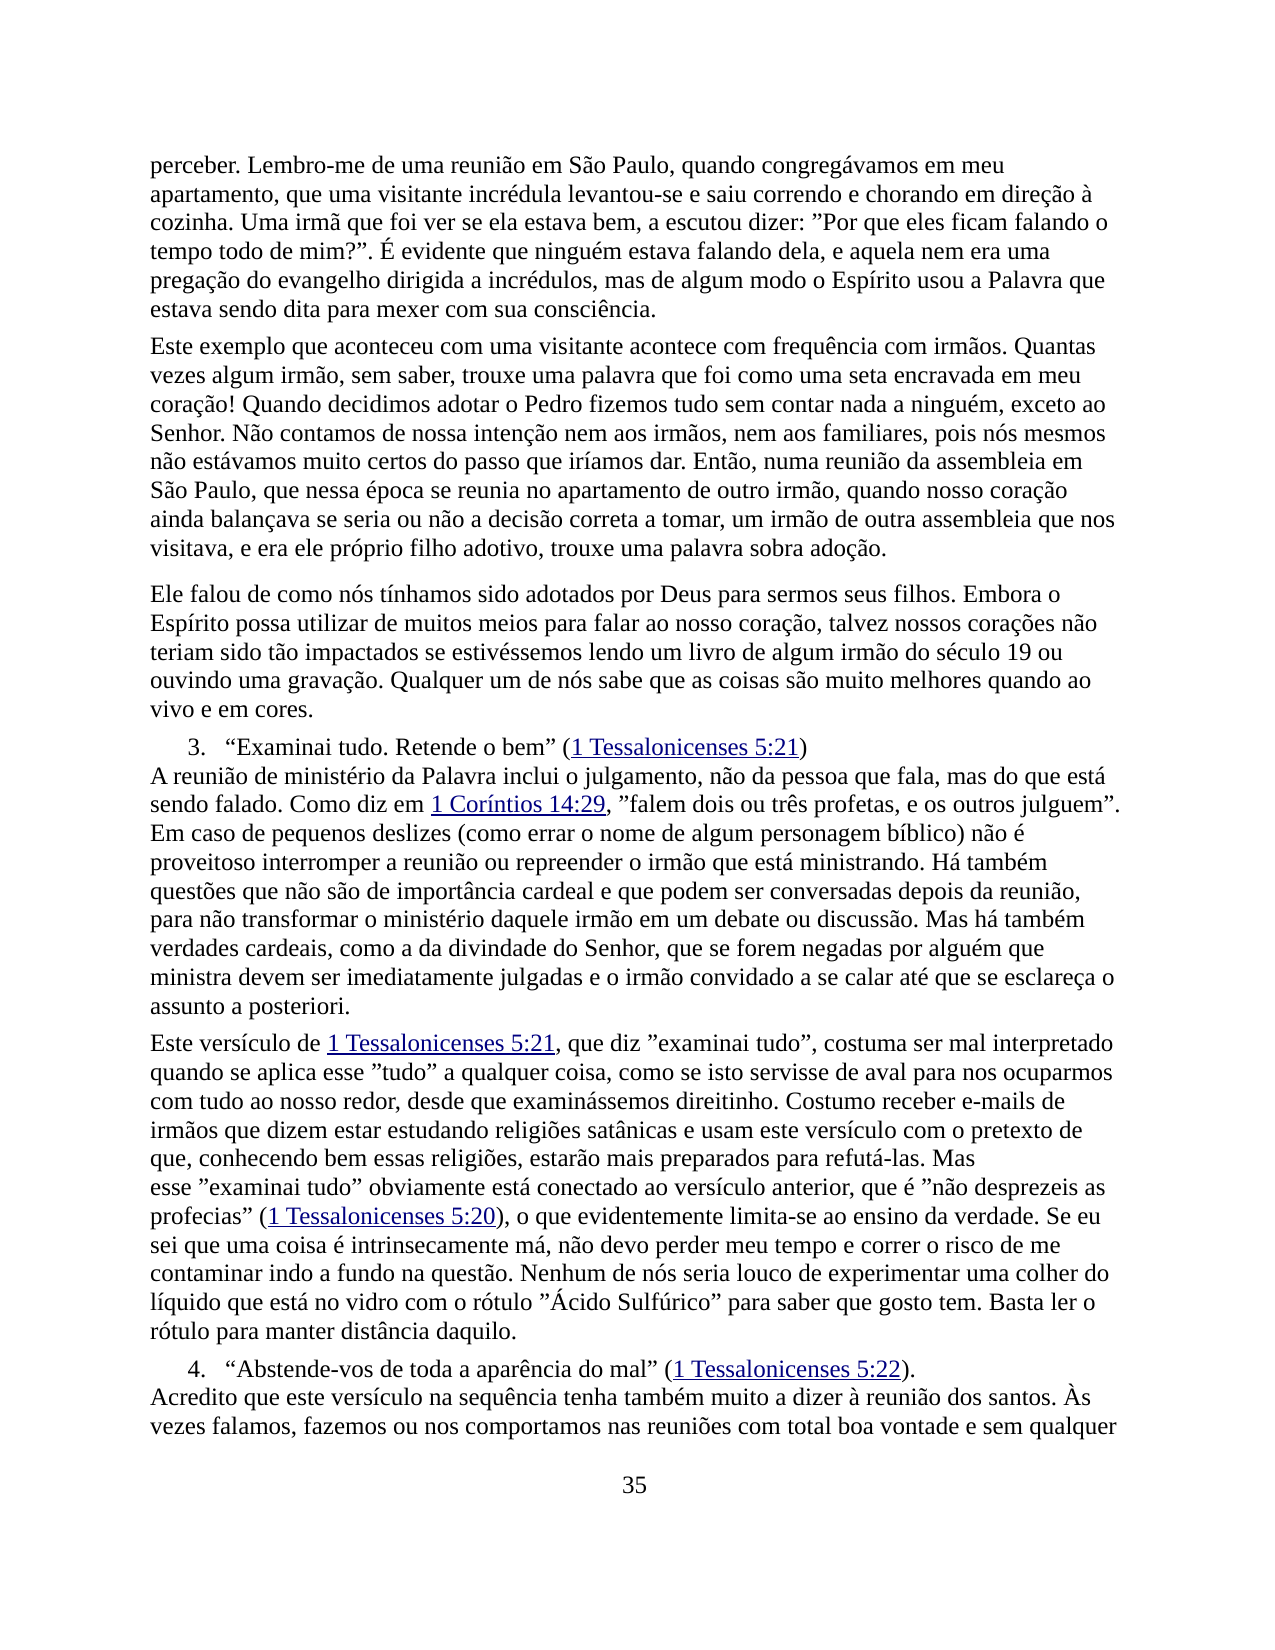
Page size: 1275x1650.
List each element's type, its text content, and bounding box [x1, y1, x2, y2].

text Este versículo de 1 Tessalonicenses 5:21, que diz ”examinai tudo”, costuma ser mal interpretado quando se aplica esse ”tudo” a qualquer coisa, como se isto servisse de aval para nos ocuparmos com tudo ao nosso redor, desde que examinássemos direitinho. Costumo receber e-mails de irmãos que dizem estar estudando religiões satânicas e usam este versículo com o pretexto de que, conhecendo bem essas religiões, estarão mais preparados para refutá-las. Mas esse ”examinai tudo” obviamente está conectado ao versículo anterior, que é ”não desprezeis as profecias” (1 Tessalonicenses 5:20), o que evidentemente limita-se ao ensino da verdade. Se eu sei que uma coisa é intrinsecamente má, não devo perder meu tempo e correr o risco de me contaminar indo a fundo na questão. Nenhum de nós seria louco de experimentar uma colher do líquido que está no vidro com o rótulo ”Ácido Sulfúrico” para saber que gosto tem. Basta ler o rótulo para manter distância daquilo. [150, 1028, 1125, 1345]
text Ele falou de como nós tínhamos sido adotados por Deus para sermos seus filhos. Embora o Espírito possa utilizar de muitos meios para falar ao nosso coração, talvez nossos corações não teriam sido tão impactados se estivéssemos lendo um livro de algum irmão do século 19 ou ouvindo uma gravação. Qualquer um de nós sabe que as coisas são muito melhores quando ao vivo e em cores. [150, 579, 1125, 723]
list “Abstende-vos de toda a aparência do mal” (1 Tessalonicenses 5:22). [187, 1354, 1125, 1382]
text perceber. Lembro-me de uma reunião em São Paulo, quando congregávamos em meu apartamento, que uma visitante incrédula levantou-se e saiu correndo e chorando em direção à cozinha. Uma irmã que foi ver se ela estava bem, a escutou dizer: ”Por que eles ficam falando o tempo todo de mim?”. É evidente que ninguém estava falando dela, e aquela nem era uma pregação do evangelho dirigida a incrédulos, mas de algum modo o Espírito usou a Palavra que estava sendo dita para mexer com sua consciência. [150, 150, 1125, 322]
list “Examinai tudo. Retende o bem” (1 Tessalonicenses 5:21) [187, 732, 1125, 761]
text Este exemplo que aconteceu com uma visitante acontece com frequência com irmãos. Quantas vezes algum irmão, sem saber, trouxe uma palavra que foi como uma seta encravada em meu coração! Quando decidimos adotar o Pedro fizemos tudo sem contar nada a ninguém, exceto ao Senhor. Não contamos de nossa intenção nem aos irmãos, nem aos familiares, pois nós mesmos não estávamos muito certos do passo que iríamos dar. Então, numa reunião da assembleia em São Paulo, que nessa época se reunia no apartamento de outro irmão, quando nosso coração ainda balançava se seria ou não a decisão correta a tomar, um irmão de outra assembleia que nos visitava, e era ele próprio filho adotivo, trouxe uma palavra sobra adoção. [150, 331, 1125, 561]
text Acredito que este versículo na sequência tenha também muito a dizer à reunião dos santos. Às vezes falamos, fazemos ou nos comportamos nas reuniões com total boa vontade e sem qualquer [150, 1382, 1125, 1440]
text A reunião de ministério da Palavra inclui o julgamento, não da pessoa que fala, mas do que está sendo falado. Como diz em 1 Coríntios 14:29, ”falem dois ou três profetas, e os outros julguem”. Em caso de pequenos deslizes (como errar o nome de algum personagem bíblico) não é proveitoso interromper a reunião ou repreender o irmão que está ministrando. Há também questões que não são de importância cardeal e que podem ser conversadas depois da reunião, para não transformar o ministério daquele irmão em um debate ou discussão. Mas há também verdades cardeais, como a da divindade do Senhor, que se forem negadas por alguém que ministra devem ser imediatamente julgadas e o irmão convidado a se calar até que se esclareça o assunto a posteriori. [150, 761, 1125, 1019]
